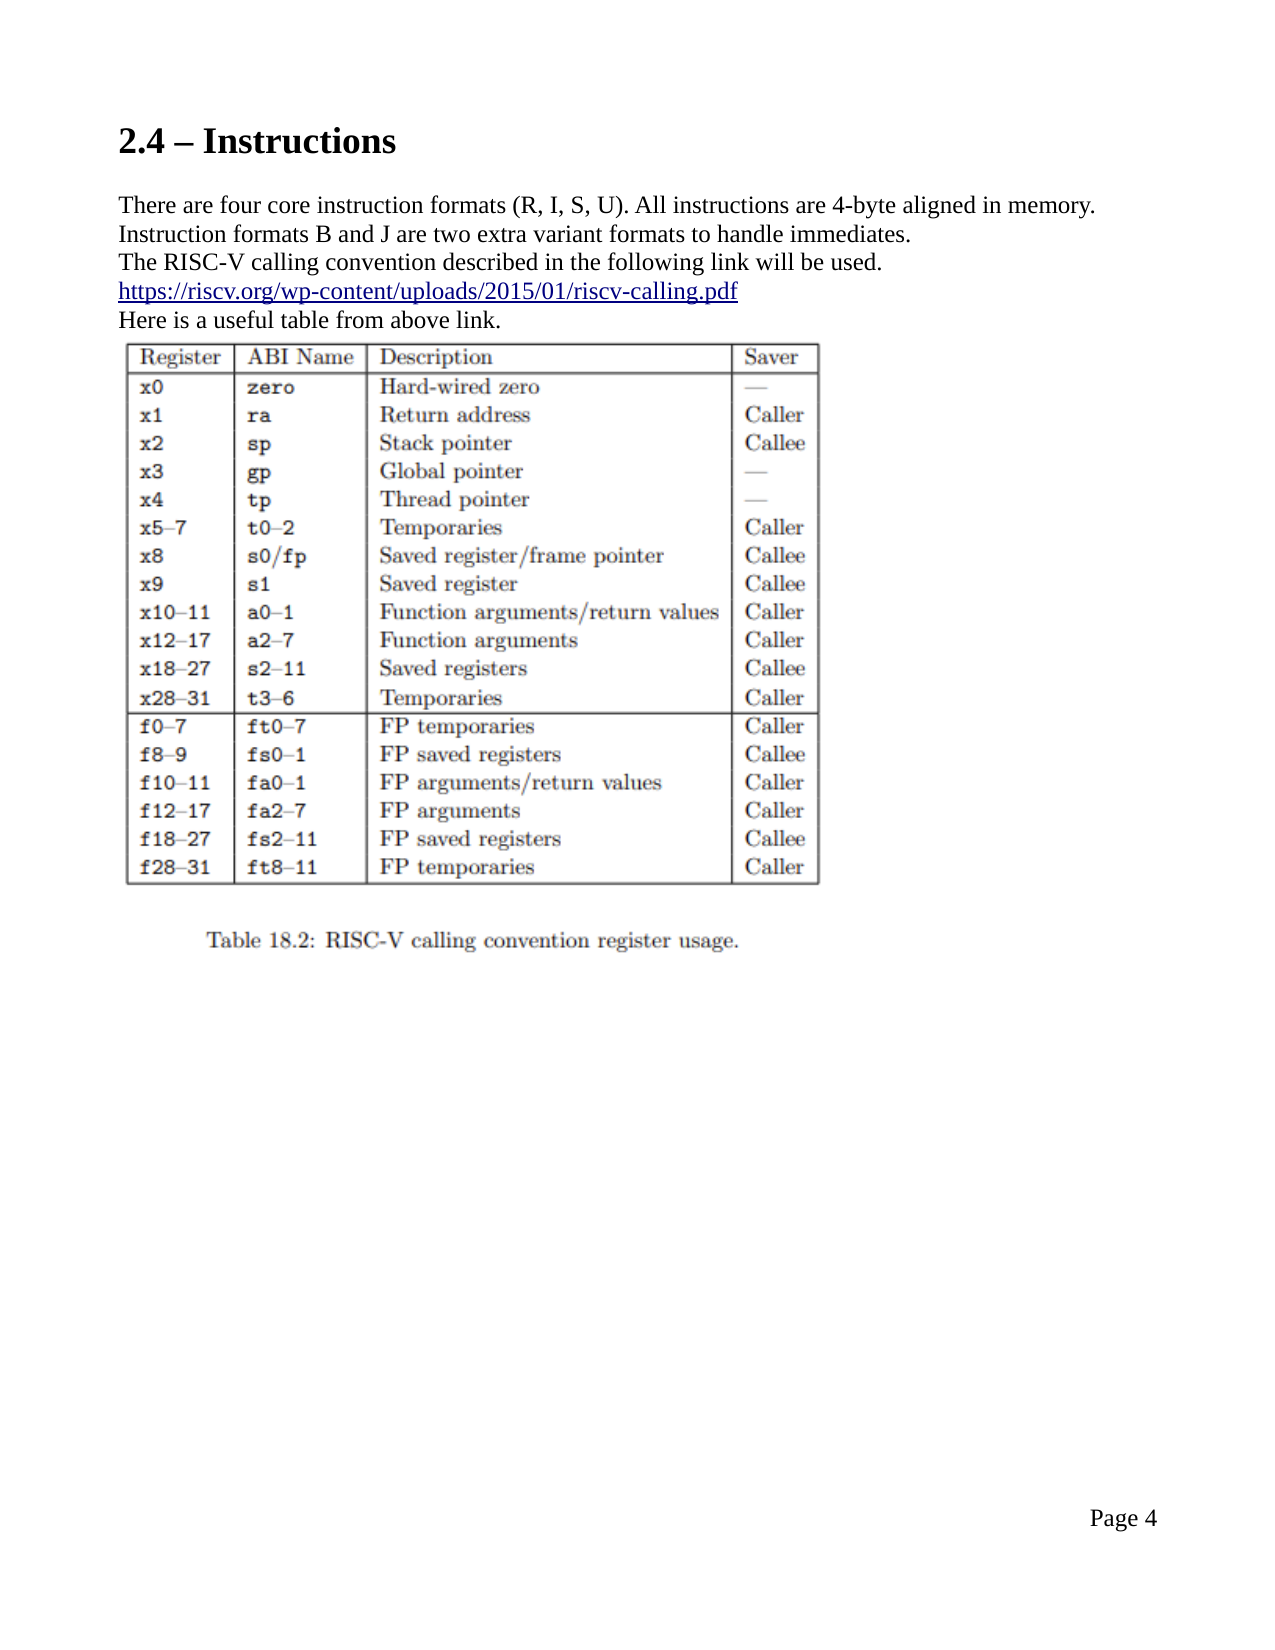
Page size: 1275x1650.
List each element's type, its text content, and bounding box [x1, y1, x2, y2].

text 2.4 – Instructions [118, 118, 1157, 161]
text There are four core instruction formats (R, I, S, U). All instructions are 4-byte aligned in memory. Instruction formats B and J are two extra variant formats to handle immediates. [118, 190, 1157, 247]
text https://riscv.org/wp-content/uploads/2015/01/riscv-calling.pdf [118, 276, 1157, 305]
picture [118, 333, 833, 965]
text The RISC-V calling convention described in the following link will be used. [118, 247, 1157, 276]
text Here is a useful table from above link. [118, 305, 1157, 334]
